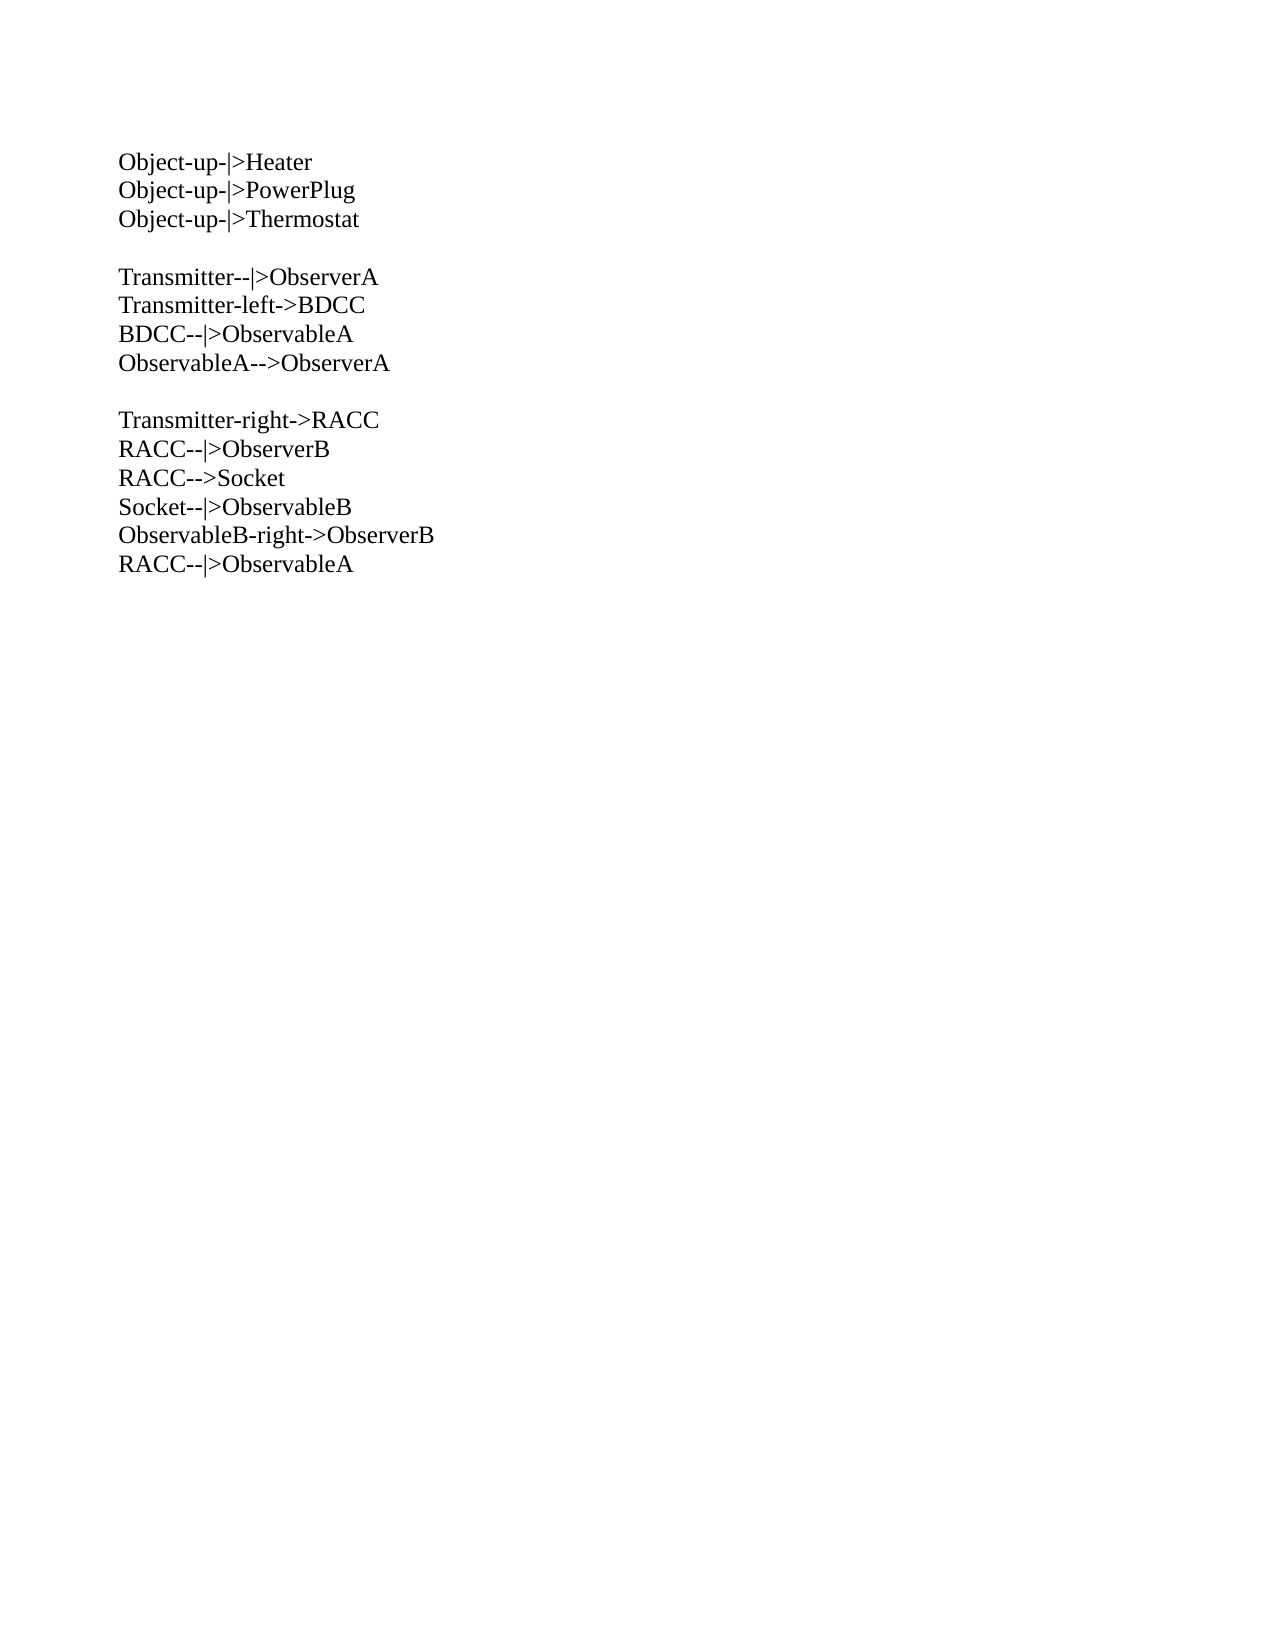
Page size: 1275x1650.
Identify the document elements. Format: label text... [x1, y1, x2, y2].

text RACC-->Socket [118, 463, 1157, 492]
text RACC--|>ObservableA [118, 549, 1157, 578]
text ObservableA-->ObserverA [118, 348, 1157, 377]
text ObservableB-right->ObserverB [118, 521, 1157, 549]
text RACC--|>ObserverB [118, 434, 1157, 463]
text Socket--|>ObservableB [118, 492, 1157, 521]
text Transmitter-right->RACC [118, 406, 1157, 434]
text BDCC--|>ObservableA [118, 319, 1157, 348]
text Transmitter-left->BDCC [118, 291, 1157, 319]
text Object-up-|>PowerPlug [118, 176, 1157, 204]
text Transmitter--|>ObserverA [118, 262, 1157, 291]
text Object-up-|>Thermostat [118, 204, 1157, 233]
text Object-up-|>Heater [118, 147, 1157, 176]
